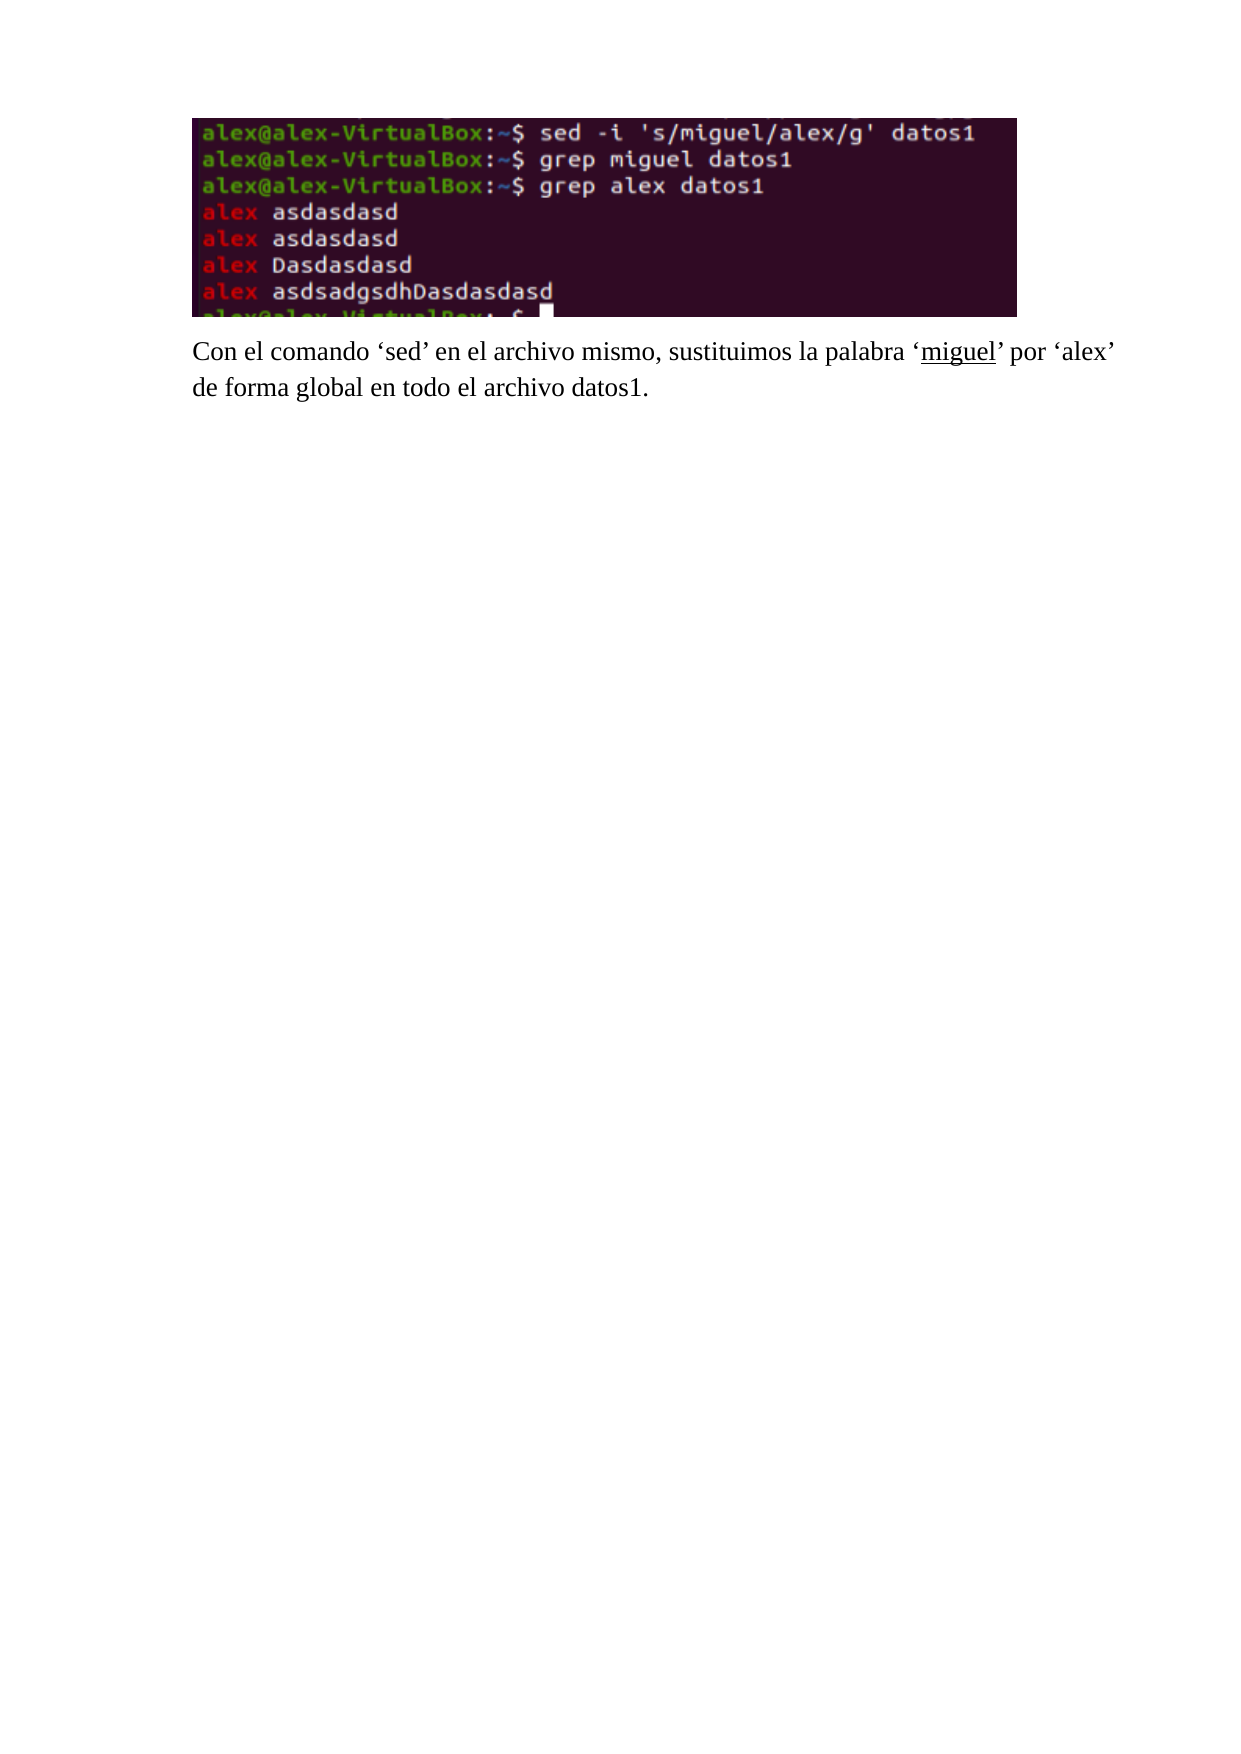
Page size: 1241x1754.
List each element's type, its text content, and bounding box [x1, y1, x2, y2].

picture [192, 118, 1017, 317]
text Con el comando ‘sed’ en el archivo mismo, sustituimos la palabra ‘miguel’ por ‘alex’ de forma global en todo el archivo datos1. [192, 335, 1122, 402]
